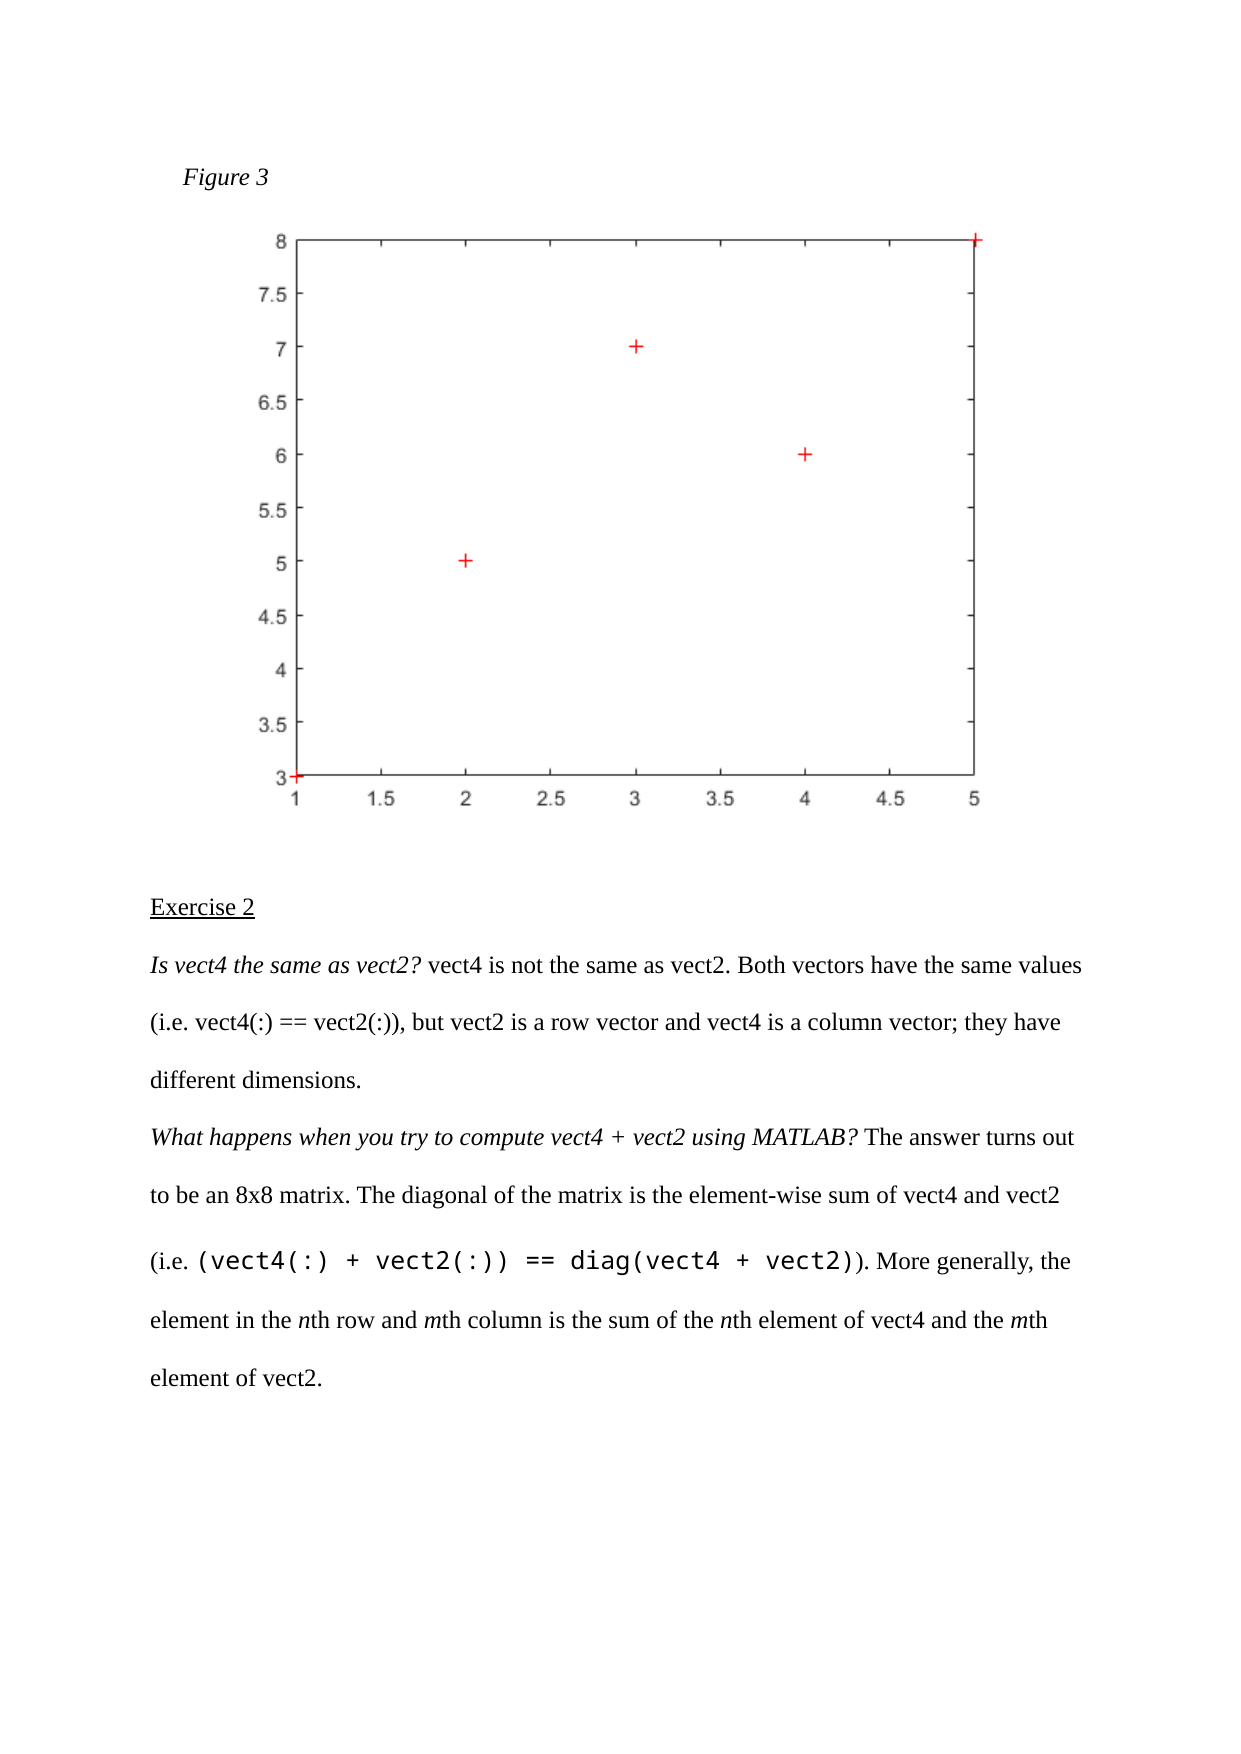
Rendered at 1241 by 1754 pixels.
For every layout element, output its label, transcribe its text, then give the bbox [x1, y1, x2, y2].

text What happens when you try to compute vect4 + vect2 using MATLAB? The answer turns out to be an 8x8 matrix. The diagonal of the matrix is the element-wise sum of vect4 and vect2 (i.e. (vect4(:) + vect2(:)) == diag(vect4 + vect2)). More generally, the element in the nth row and mth column is the sum of the nth element of vect4 and the mth element of vect2. [150, 1122, 1090, 1392]
text Exercise 2 [150, 892, 1090, 921]
text Figure 3 [183, 162, 1057, 191]
picture [182, 191, 1058, 848]
text Is vect4 the same as vect2? vect4 is not the same as vect2. Both vectors have the same values (i.e. vect4(:) == vect2(:)), but vect2 is a row vector and vect4 is a column vector; they have different dimensions. [150, 950, 1090, 1094]
